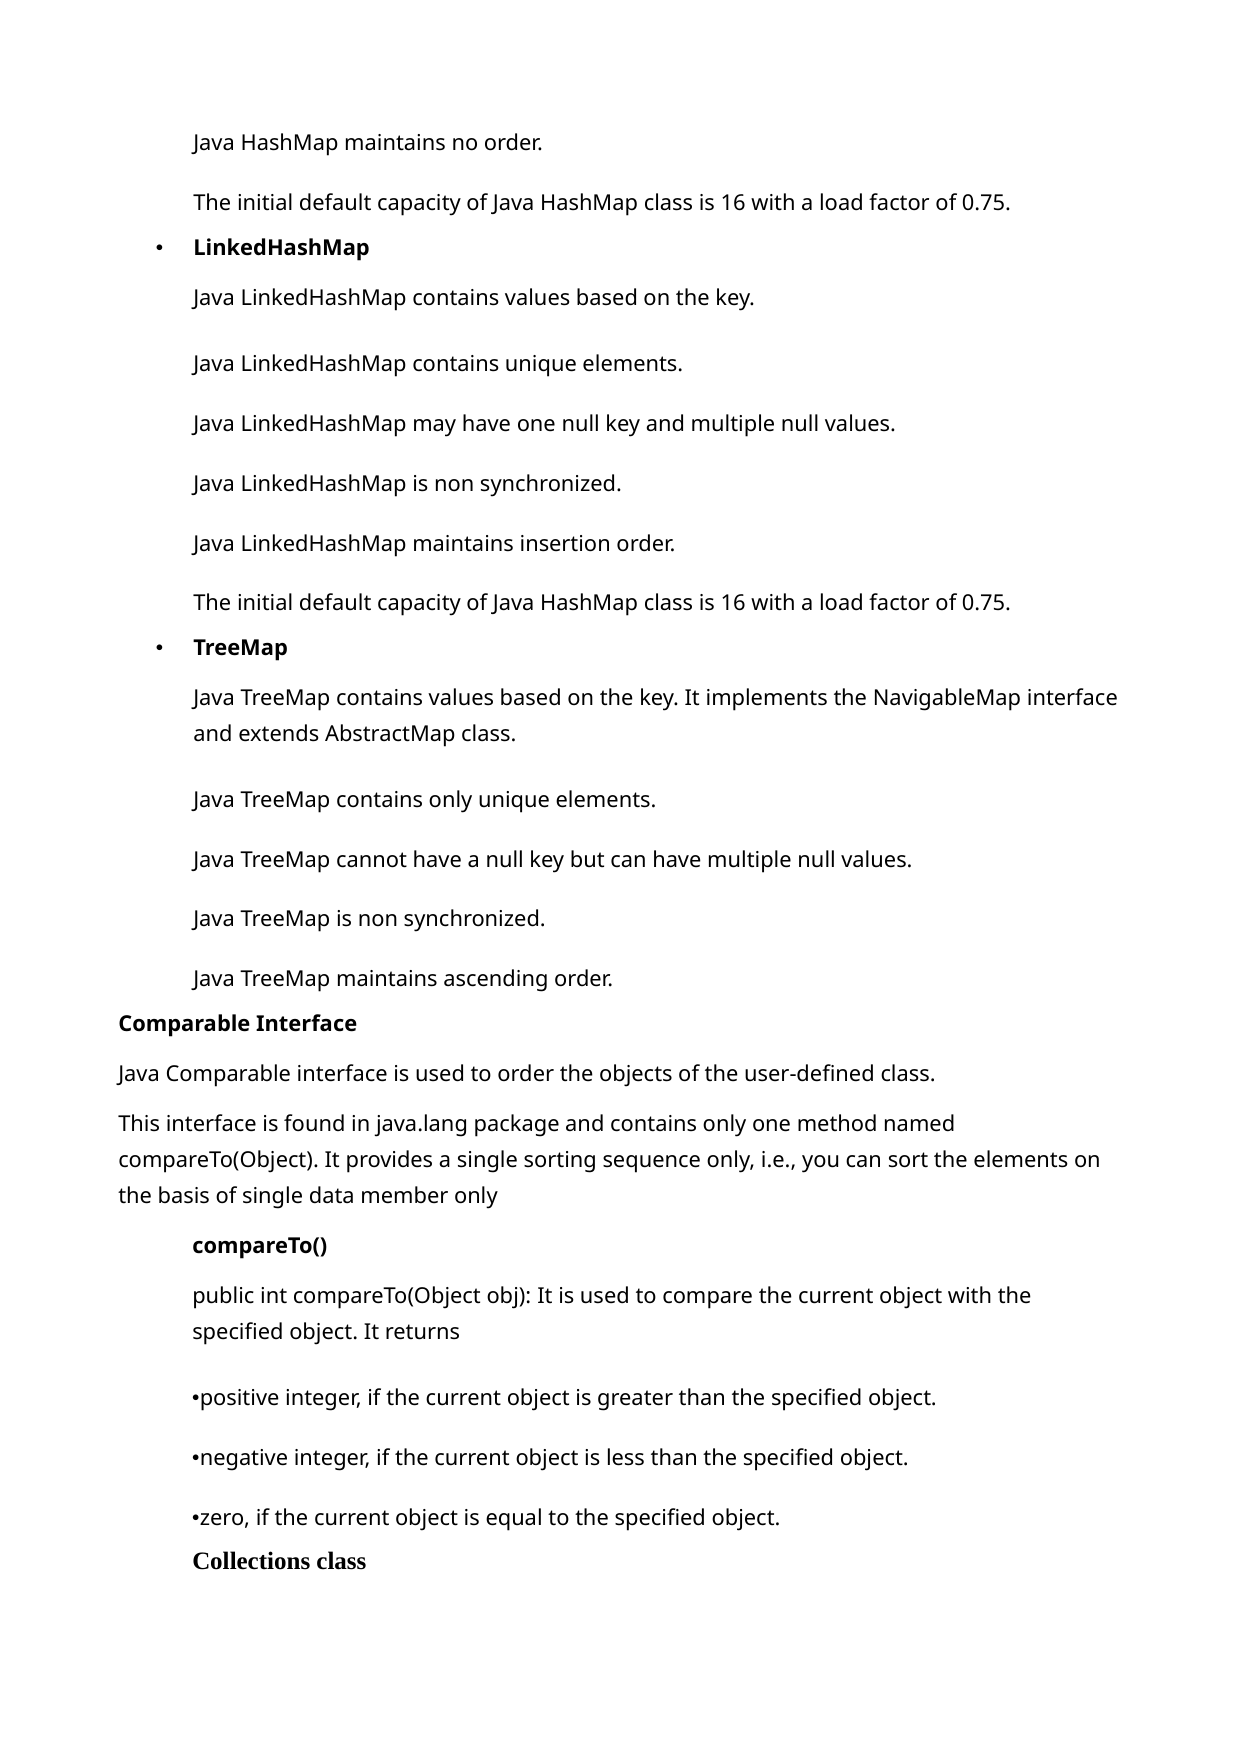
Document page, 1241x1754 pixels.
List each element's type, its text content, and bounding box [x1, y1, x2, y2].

list The initial default capacity of Java HashMap class is 16 with a load factor of 0.75. [156, 178, 1122, 217]
text compareTo() [118, 1230, 1122, 1260]
list LinkedHashMap [156, 232, 1122, 261]
text This interface is found in java.lang package and contains only one method named compareTo(Object). It provides a single sorting sequence only, i.e., you can sort the elements on the basis of single data member only [118, 1108, 1122, 1209]
text Collections class [118, 1546, 1122, 1575]
list Java LinkedHashMap is non synchronized. [156, 458, 1122, 497]
list TreeMap [156, 632, 1122, 662]
list Java TreeMap maintains ascending order. [156, 954, 1122, 993]
text public int compareTo(Object obj): It is used to compare the current object with the specified object. It returns [118, 1280, 1122, 1346]
list Java LinkedHashMap contains unique elements. [156, 338, 1122, 378]
list Java LinkedHashMap contains values based on the key. [156, 282, 1122, 312]
list positive integer, if the current object is greater than the specified object. [118, 1373, 1122, 1412]
list Java HashMap maintains no order. [156, 118, 1122, 157]
text Comparable Interface [118, 1008, 1122, 1037]
list Java TreeMap is non synchronized. [156, 894, 1122, 933]
list negative integer, if the current object is less than the specified object. [118, 1433, 1122, 1472]
list Java TreeMap contains values based on the key. It implements the NavigableMap interface and extends AbstractMap class. [156, 682, 1122, 748]
list zero, if the current object is equal to the specified object. [118, 1492, 1122, 1532]
list Java TreeMap contains only unique elements. [156, 774, 1122, 813]
list Java TreeMap cannot have a null key but can have multiple null values. [156, 834, 1122, 873]
list Java LinkedHashMap maintains insertion order. [156, 518, 1122, 557]
text Java Comparable interface is used to order the objects of the user-defined class. [118, 1058, 1122, 1088]
list The initial default capacity of Java HashMap class is 16 with a load factor of 0.75. [156, 578, 1122, 617]
list Java LinkedHashMap may have one null key and multiple null values. [156, 398, 1122, 437]
